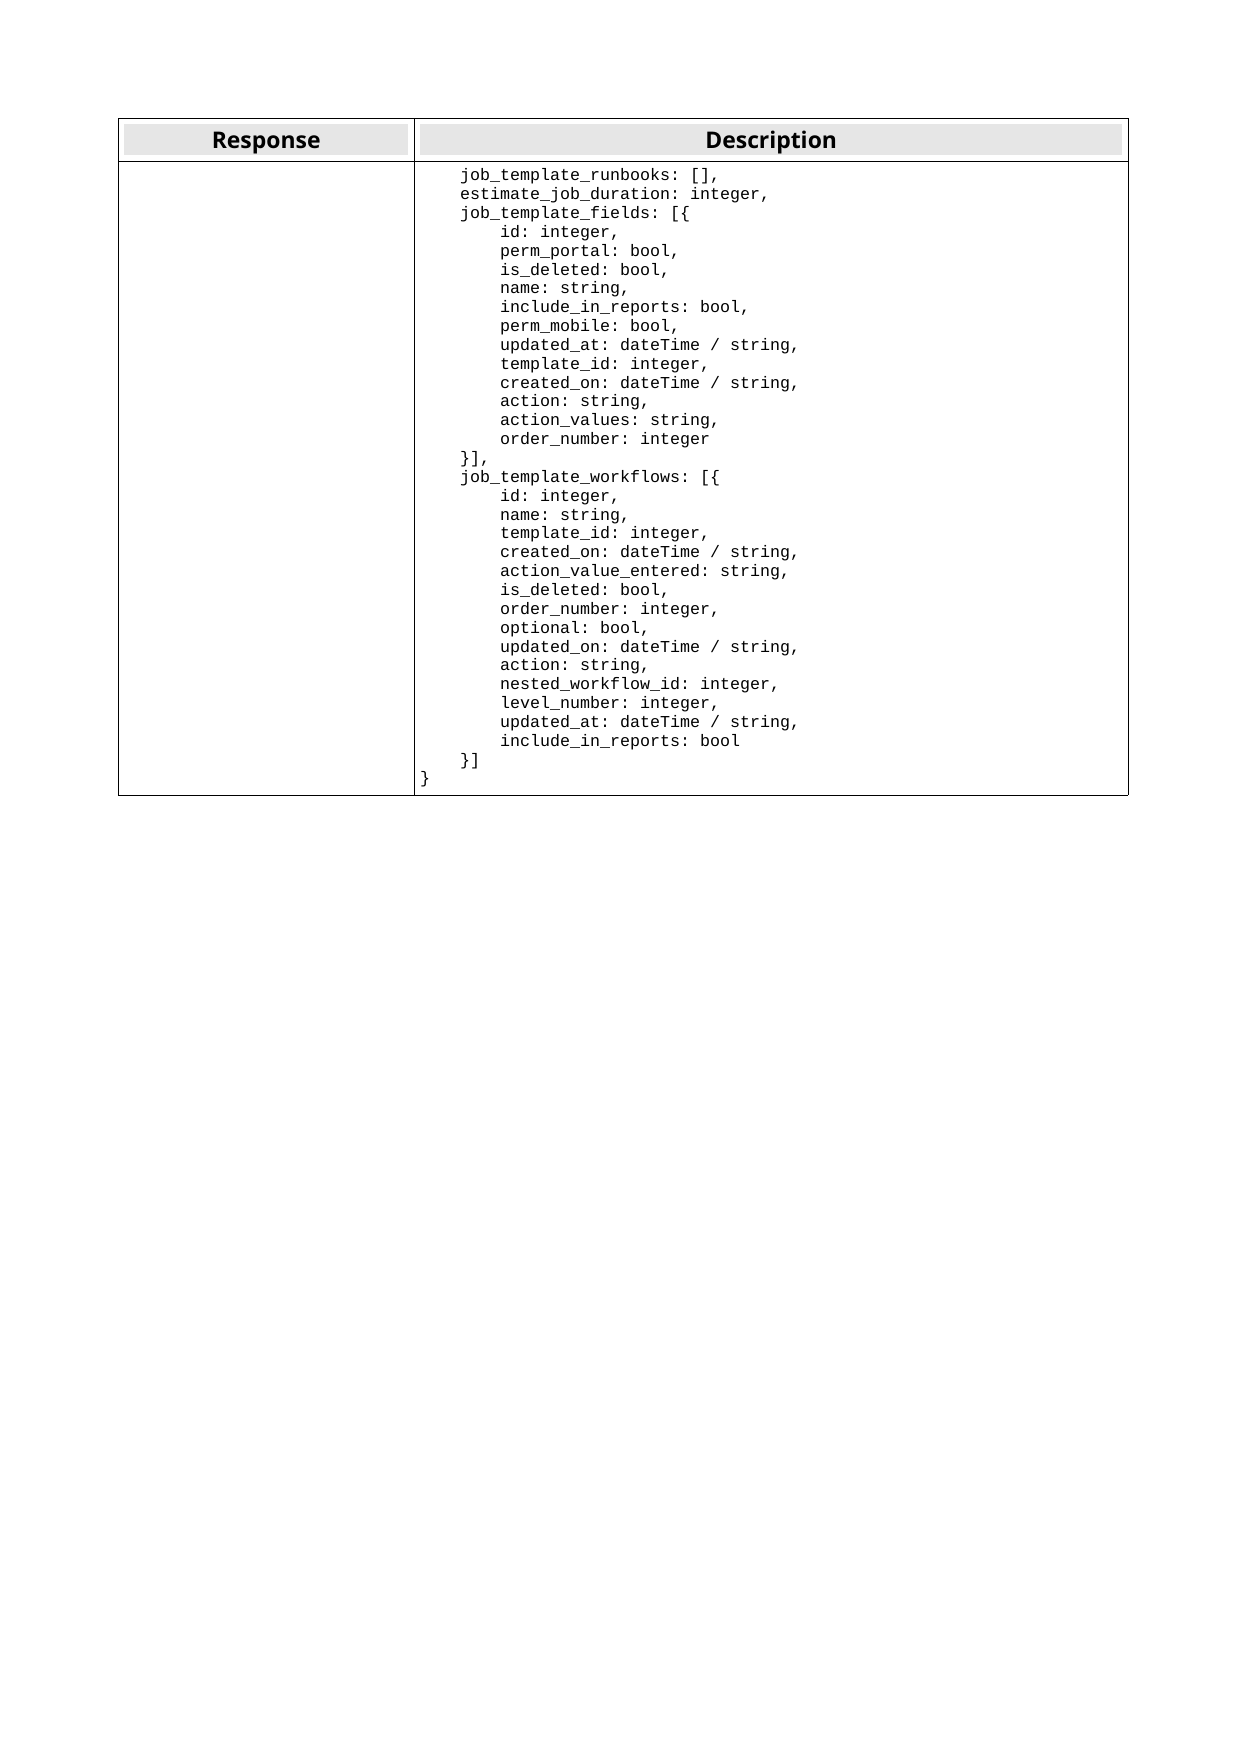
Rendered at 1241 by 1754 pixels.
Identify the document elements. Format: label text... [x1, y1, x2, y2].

table_header Response [119, 119, 414, 161]
table_cell [119, 162, 414, 795]
table_header Description [415, 119, 1128, 161]
table_cell job_template_runbooks: [], estimate_job_duration: integer, job_template_fields: [{ id: integer, perm_portal: bool, is_deleted: bool, name: string, include_in_reports: bool, perm_mobile: bool, updated_at: dateTime / string, template_id: integer, created_on: dateTime / string, action: string, action_values: string, order_number: integer }], job_template_workflows: [{ id: integer, name: string, template_id: integer, created_on: dateTime / string, action_value_entered: string, is_deleted: bool, order_number: integer, optional: bool, updated_on: dateTime / string, action: string, nested_workflow_id: integer, level_number: integer, updated_at: dateTime / string, include_in_reports: bool }] } [415, 162, 1128, 795]
